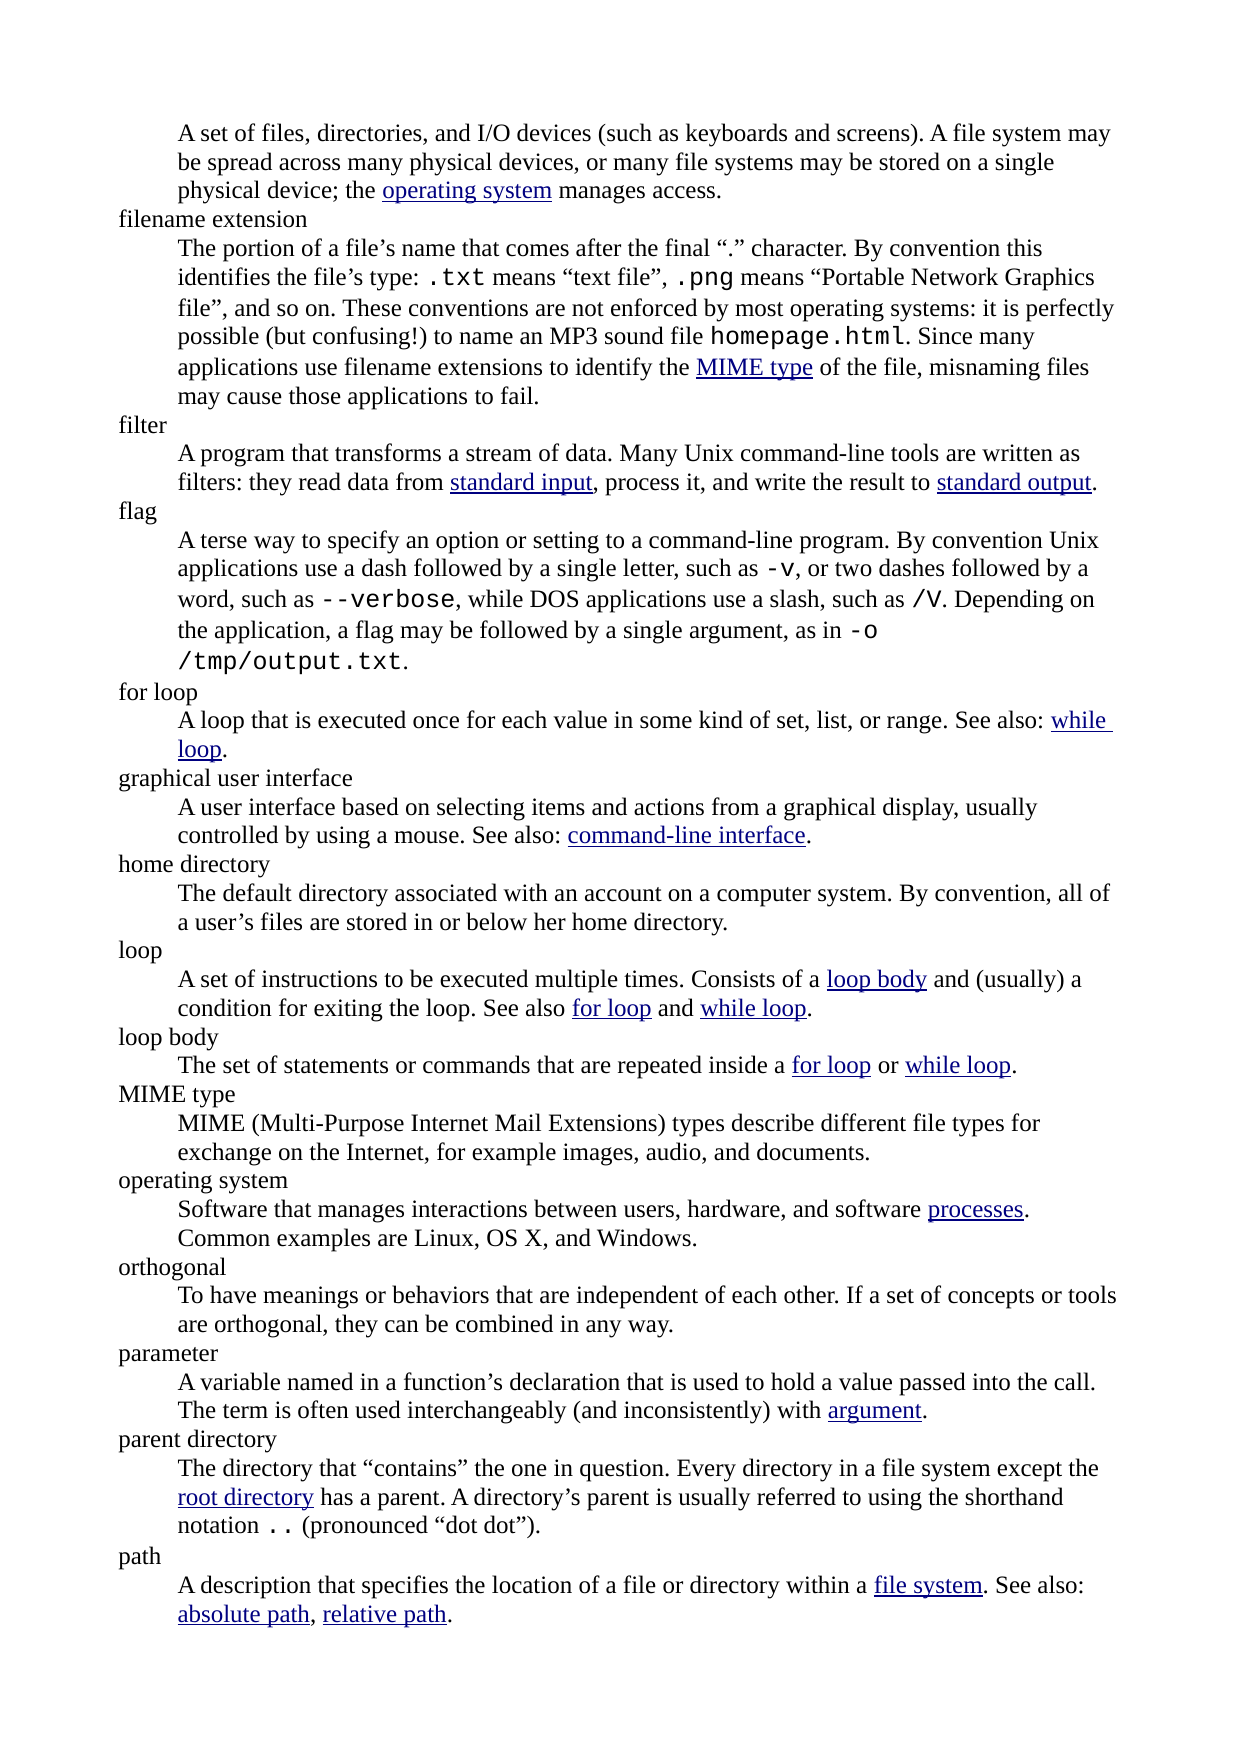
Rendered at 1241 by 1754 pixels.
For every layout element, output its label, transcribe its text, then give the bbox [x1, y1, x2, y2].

subtitle orthogonal [118, 1252, 1122, 1281]
subtitle MIME type [118, 1079, 1122, 1108]
list A user interface based on selecting items and actions from a graphical display, usually controlled by using a mouse. See also: command-line interface. [177, 792, 1122, 849]
subtitle loop [118, 936, 1122, 964]
subtitle flag [118, 496, 1122, 525]
list A loop that is executed once for each value in some kind of set, list, or range. See also: while loop. [177, 706, 1122, 763]
list MIME (Multi-Purpose Internet Mail Extensions) types describe different file types for exchange on the Internet, for example images, audio, and documents. [177, 1108, 1122, 1166]
subtitle for loop [118, 677, 1122, 706]
list A description that specifies the location of a file or directory within a file system. See also: absolute path, relative path. [177, 1570, 1122, 1628]
list The set of statements or commands that are repeated inside a for loop or while loop. [177, 1051, 1122, 1079]
list A terse way to specify an option or setting to a command-line program. By convention Unix applications use a dash followed by a single letter, such as -v, or two dashes followed by a word, such as --verbose, while DOS applications use a slash, such as /V. Depending on the application, a flag may be followed by a single argument, as in -o /tmp/output.txt. [177, 525, 1122, 677]
subtitle operating system [118, 1166, 1122, 1194]
subtitle loop body [118, 1022, 1122, 1051]
list A program that transforms a stream of data. Many Unix command-line tools are written as filters: they read data from standard input, process it, and write the result to standard output. [177, 438, 1122, 496]
list The directory that “contains” the one in question. Every directory in a file system except the root directory has a parent. A directory’s parent is usually referred to using the shorthand notation .. (pronounced “dot dot”). [177, 1453, 1122, 1541]
subtitle parent directory [118, 1424, 1122, 1453]
list The portion of a file’s name that comes after the final “.” character. By convention this identifies the file’s type: .txt means “text file”, .png means “Portable Network Graphics file”, and so on. These conventions are not enforced by most operating systems: it is perfectly possible (but confusing!) to name an MP3 sound file homepage.html. Since many applications use filename extensions to identify the MIME type of the file, misnaming files may cause those applications to fail. [177, 233, 1122, 410]
subtitle path [118, 1541, 1122, 1570]
subtitle filename extension [118, 204, 1122, 233]
list A variable named in a function’s declaration that is used to hold a value passed into the call. The term is often used interchangeably (and inconsistently) with argument. [177, 1367, 1122, 1424]
subtitle home directory [118, 849, 1122, 878]
list To have meanings or behaviors that are independent of each other. If a set of concepts or tools are orthogonal, they can be combined in any way. [177, 1281, 1122, 1338]
list Software that manages interactions between users, hardware, and software processes. Common examples are Linux, OS X, and Windows. [177, 1194, 1122, 1252]
list The default directory associated with an account on a computer system. By convention, all of a user’s files are stored in or below her home directory. [177, 878, 1122, 936]
subtitle filter [118, 410, 1122, 438]
list A set of instructions to be executed multiple times. Consists of a loop body and (usually) a condition for exiting the loop. See also for loop and while loop. [177, 964, 1122, 1022]
subtitle graphical user interface [118, 763, 1122, 792]
list A set of files, directories, and I/O devices (such as keyboards and screens). A file system may be spread across many physical devices, or many file systems may be stored on a single physical device; the operating system manages access. [177, 118, 1122, 204]
subtitle parameter [118, 1338, 1122, 1367]
